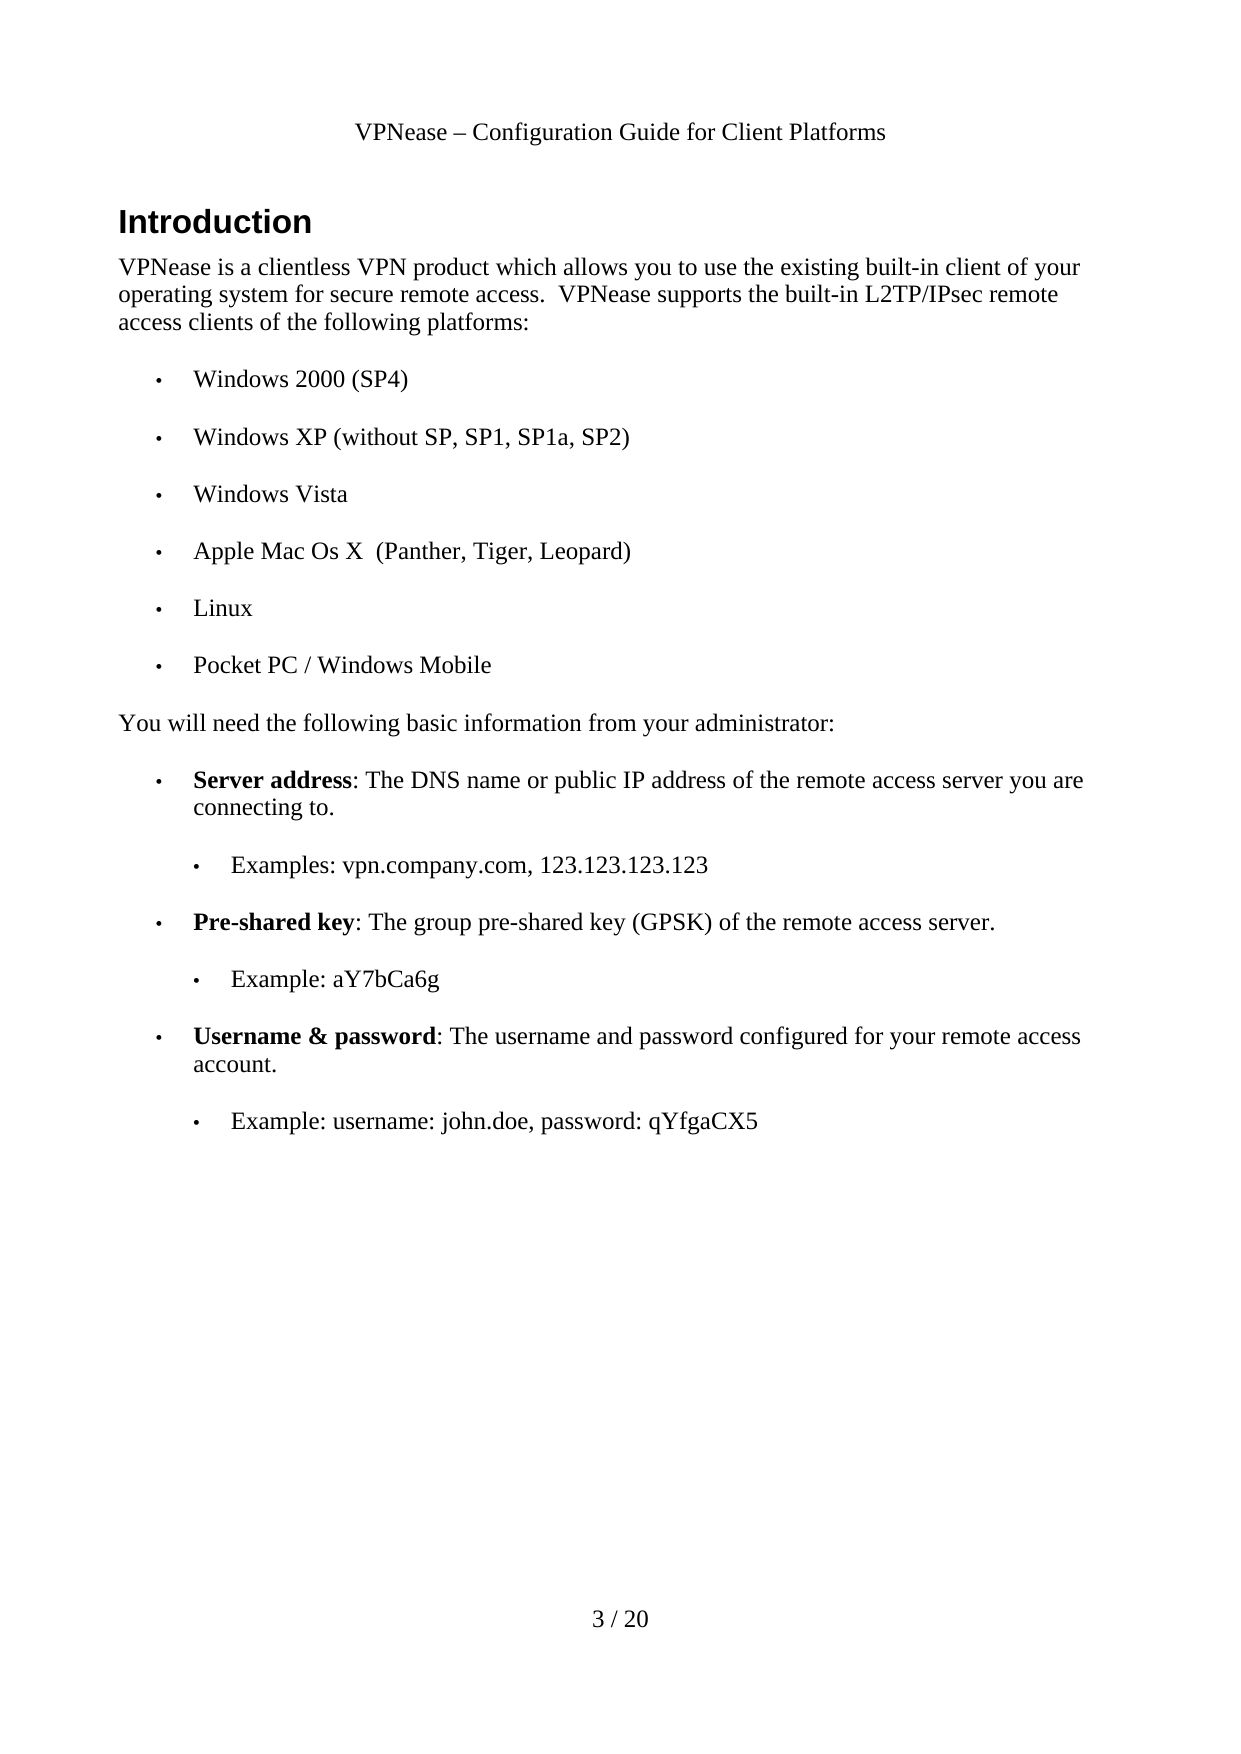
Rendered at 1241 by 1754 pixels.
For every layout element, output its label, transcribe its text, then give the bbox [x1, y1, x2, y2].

subtitle Introduction [118, 203, 1122, 240]
list Server address: The DNS name or public IP address of the remote access server you are connecting to. [156, 766, 1122, 821]
list Linux [156, 594, 1122, 622]
list Apple Mac Os X (Panther, Tiger, Leopard) [156, 537, 1122, 565]
list Pocket PC / Windows Mobile [156, 651, 1122, 679]
list Username & password: The username and password configured for your remote access account. [156, 1022, 1122, 1078]
list Pre-shared key: The group pre-shared key (GPSK) of the remote access server. [156, 908, 1122, 936]
list Windows Vista [156, 480, 1122, 508]
list Example: aY7bCa6g [193, 965, 1122, 993]
list Windows XP (without SP, SP1, SP1a, SP2) [156, 423, 1122, 450]
list Example: username: john.doe, password: qYfgaCX5 [193, 1107, 1122, 1135]
text You will need the following basic information from your administrator: [118, 709, 1122, 736]
list Examples: vpn.company.com, 123.123.123.123 [193, 851, 1122, 878]
list Windows 2000 (SP4) [156, 366, 1122, 393]
text VPNease is a clientless VPN product which allows you to use the existing built-in client of your operating system for secure remote access. VPNease supports the built-in L2TP/IPsec remote access clients of the following platforms: [118, 253, 1122, 336]
